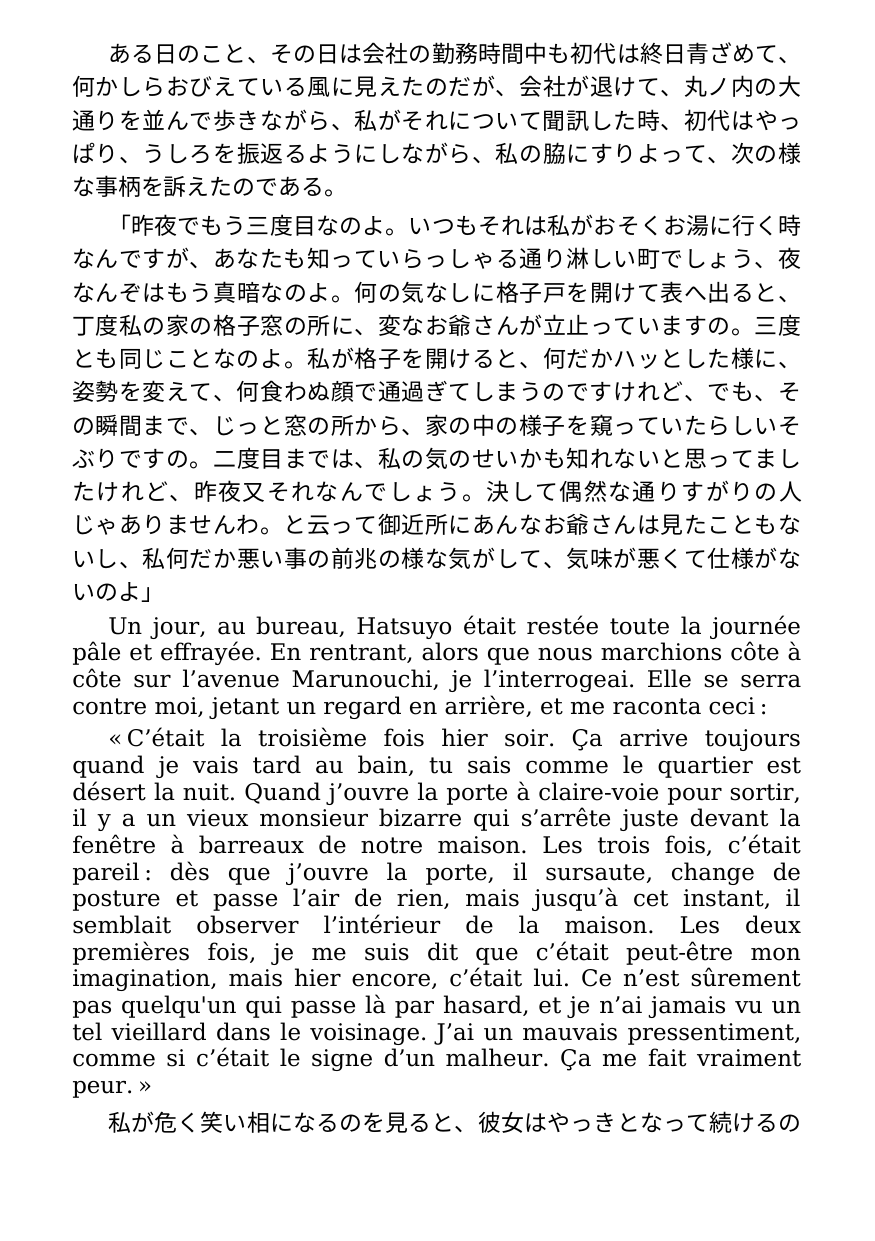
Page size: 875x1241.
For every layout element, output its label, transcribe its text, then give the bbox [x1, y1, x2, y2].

text Un jour, au bureau, Hatsuyo était restée toute la journée pâle et effrayée. En rentrant, alors que nous marchions côte à côte sur l’avenue Marunouchi, je l’interrogeai. Elle se serra contre moi, jetant un regard en arrière, et me raconta ceci : [72, 613, 802, 719]
text « C’était la troisième fois hier soir. Ça arrive toujours quand je vais tard au bain, tu sais comme le quartier est désert la nuit. Quand j’ouvre la porte à claire-voie pour sortir, il y a un vieux monsieur bizarre qui s’arrête juste devant la fenêtre à barreaux de notre maison. Les trois fois, c’était pareil : dès que j’ouvre la porte, il sursaute, change de posture et passe l’air de rien, mais jusqu’à cet instant, il semblait observer l’intérieur de la maison. Les deux premières fois, je me suis dit que c’était peut-être mon imagination, mais hier encore, c’était lui. Ce n’est sûrement pas quelqu'un qui passe là par hasard, et je n’ai jamais vu un tel vieillard dans le voisinage. J’ai un mauvais pressentiment, comme si c’était le signe d’un malheur. Ça me fait vraiment peur. » [72, 725, 802, 1099]
text 私が危く笑い相になるのを見ると、彼女はやっきとなって続けるの [72, 1105, 802, 1138]
text 「昨夜でもう三度目なのよ。いつもそれは私がおそくお湯に行く時なんですが、あなたも知っていらっしゃる通り淋しい町でしょう、夜なんぞはもう真暗なのよ。何の気なしに格子戸を開けて表へ出ると、丁度私の家の格子窓の所に、変なお爺さんが立止っていますの。三度とも同じことなのよ。私が格子を開けると、何だかハッとした様に、姿勢を変えて、何食わぬ顔で通過ぎてしまうのですけれど、でも、その瞬間まで、じっと窓の所から、家の中の様子を窺っていたらしいそぶりですの。二度目までは、私の気のせいかも知れないと思ってましたけれど、昨夜又それなんでしょう。決して偶然な通りすがりの人じゃありませんわ。と云って御近所にあんなお爺さんは見たこともないし、私何だか悪い事の前兆の様な気がして、気味が悪くて仕様がないのよ」 [72, 208, 802, 607]
text ある日のこと、その日は会社の勤務時間中も初代は終日青ざめて、何かしらおびえている風に見えたのだが、会社が退けて、丸ノ内の大通りを並んで歩きながら、私がそれについて聞訊した時、初代はやっぱり、うしろを振返るようにしながら、私の脇にすりよって、次の様な事柄を訴えたのである。 [72, 36, 802, 202]
